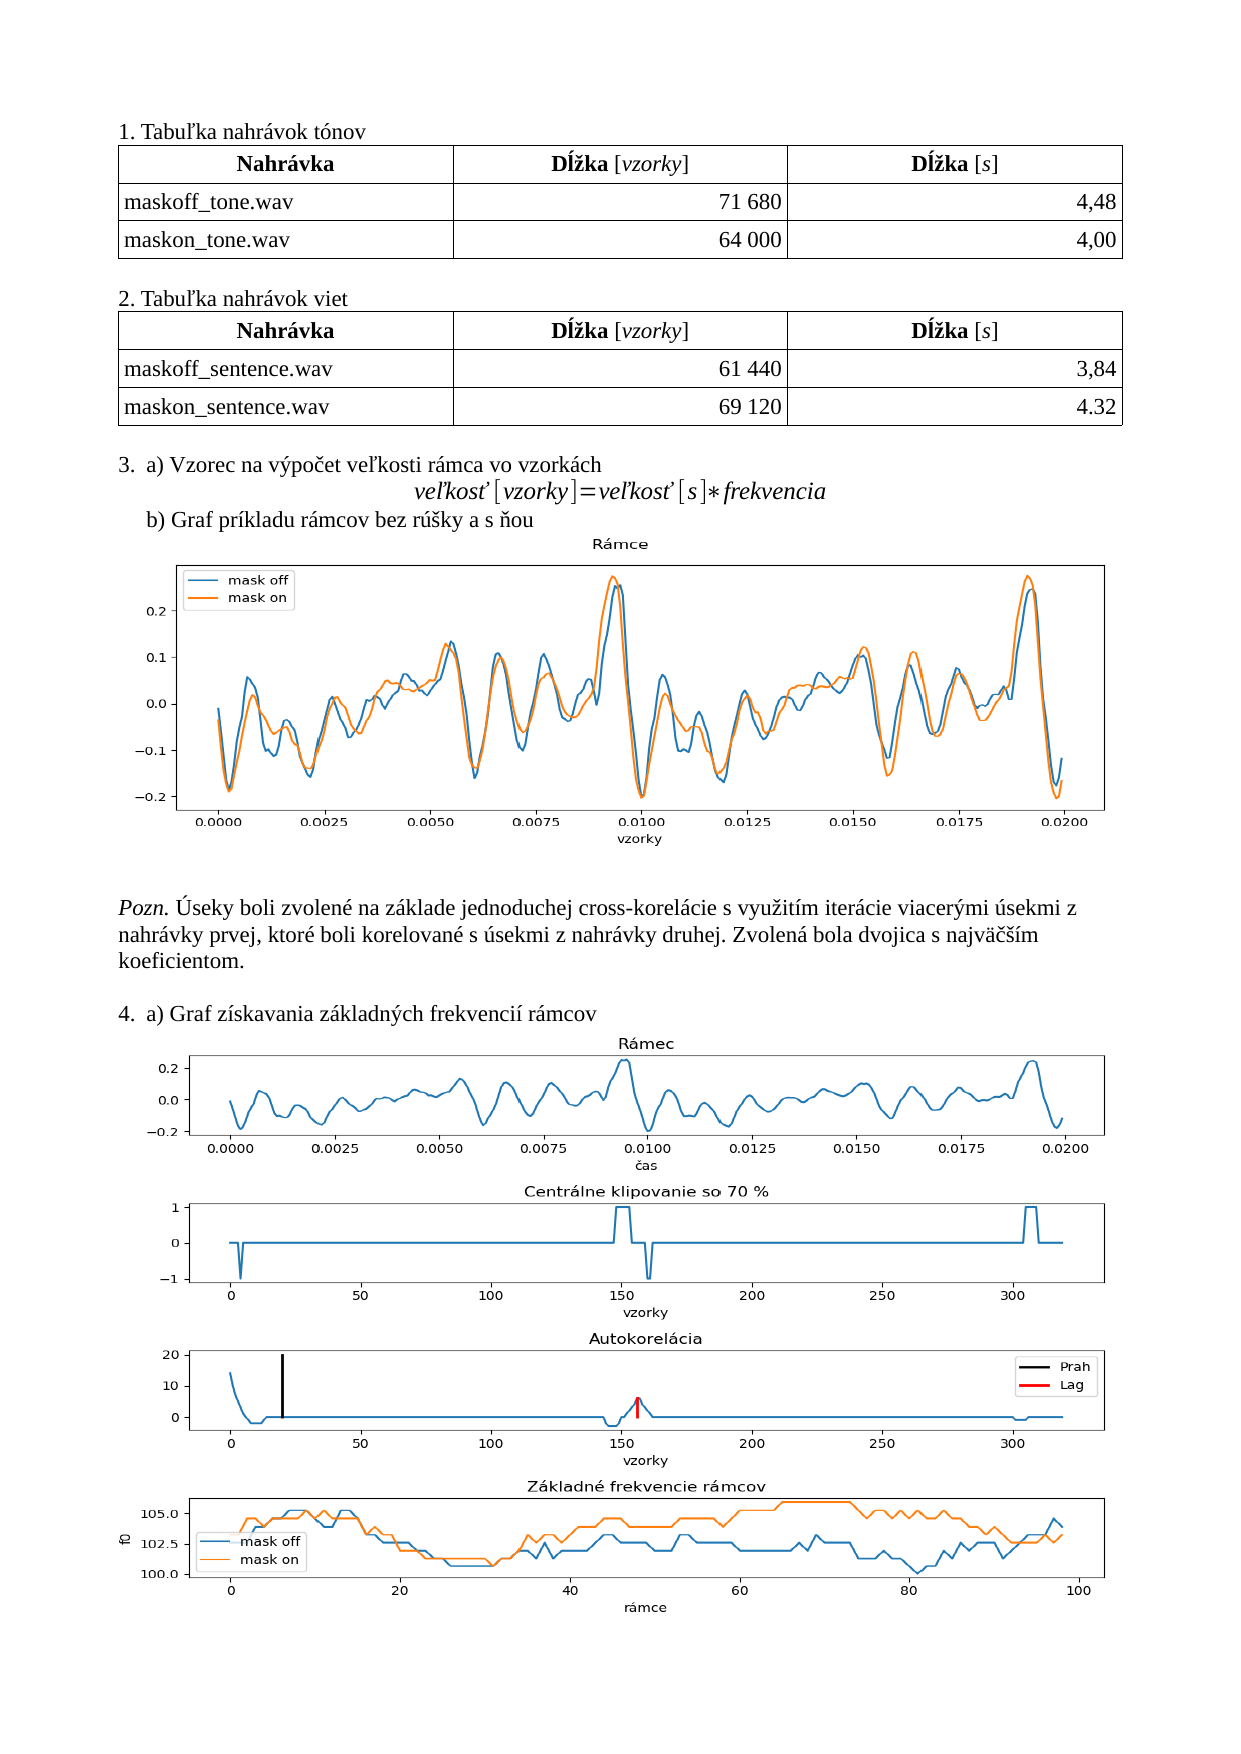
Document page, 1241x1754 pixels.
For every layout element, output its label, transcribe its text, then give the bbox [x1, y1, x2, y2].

table_cell 64 000 [454, 221, 787, 258]
table_header Dĺžka [vzorky] [454, 312, 787, 349]
table_cell 61 440 [454, 350, 787, 387]
table_header Dĺžka [s] [788, 146, 1122, 182]
text 2. Tabuľka nahrávok viet [118, 285, 1122, 311]
table_header Nahrávka [119, 312, 453, 349]
table_header Dĺžka [vzorky] [454, 146, 787, 182]
table_cell maskoff_tone.wav [119, 184, 453, 220]
table_cell maskoff_sentence.wav [119, 350, 453, 387]
text Pozn. Úseky boli zvolené na základe jednoduchej cross-korelácie s využitím iterácie viacerými úsekmi z nahrávky prvej, ktoré boli korelované s úsekmi z nahrávky druhej. Zvolená bola dvojica s najväčším koeficientom. [118, 894, 1122, 973]
picture [118, 532, 1123, 868]
table_cell 71 680 [454, 184, 787, 220]
table_cell 3,84 [788, 350, 1122, 387]
table_cell 69 120 [454, 388, 787, 425]
text 1. Tabuľka nahrávok tónov [118, 118, 1122, 144]
table_cell maskon_sentence.wav [119, 388, 453, 425]
text b) Graf príkladu rámcov bez rúšky a s ňou [118, 506, 1122, 532]
text 3. a) Vzorec na výpočet veľkosti rámca vo vzorkách [118, 451, 1122, 478]
table_cell 4.32 [788, 388, 1122, 425]
table_cell 4,00 [788, 221, 1122, 258]
table_cell 4,48 [788, 184, 1122, 220]
table_cell maskon_tone.wav [119, 221, 453, 258]
table_header Nahrávka [119, 146, 453, 182]
text 4. a) Graf získavania základných frekvencií rámcov [118, 1000, 1122, 1026]
table_header Dĺžka [s] [788, 312, 1122, 349]
picture [118, 1026, 1123, 1627]
